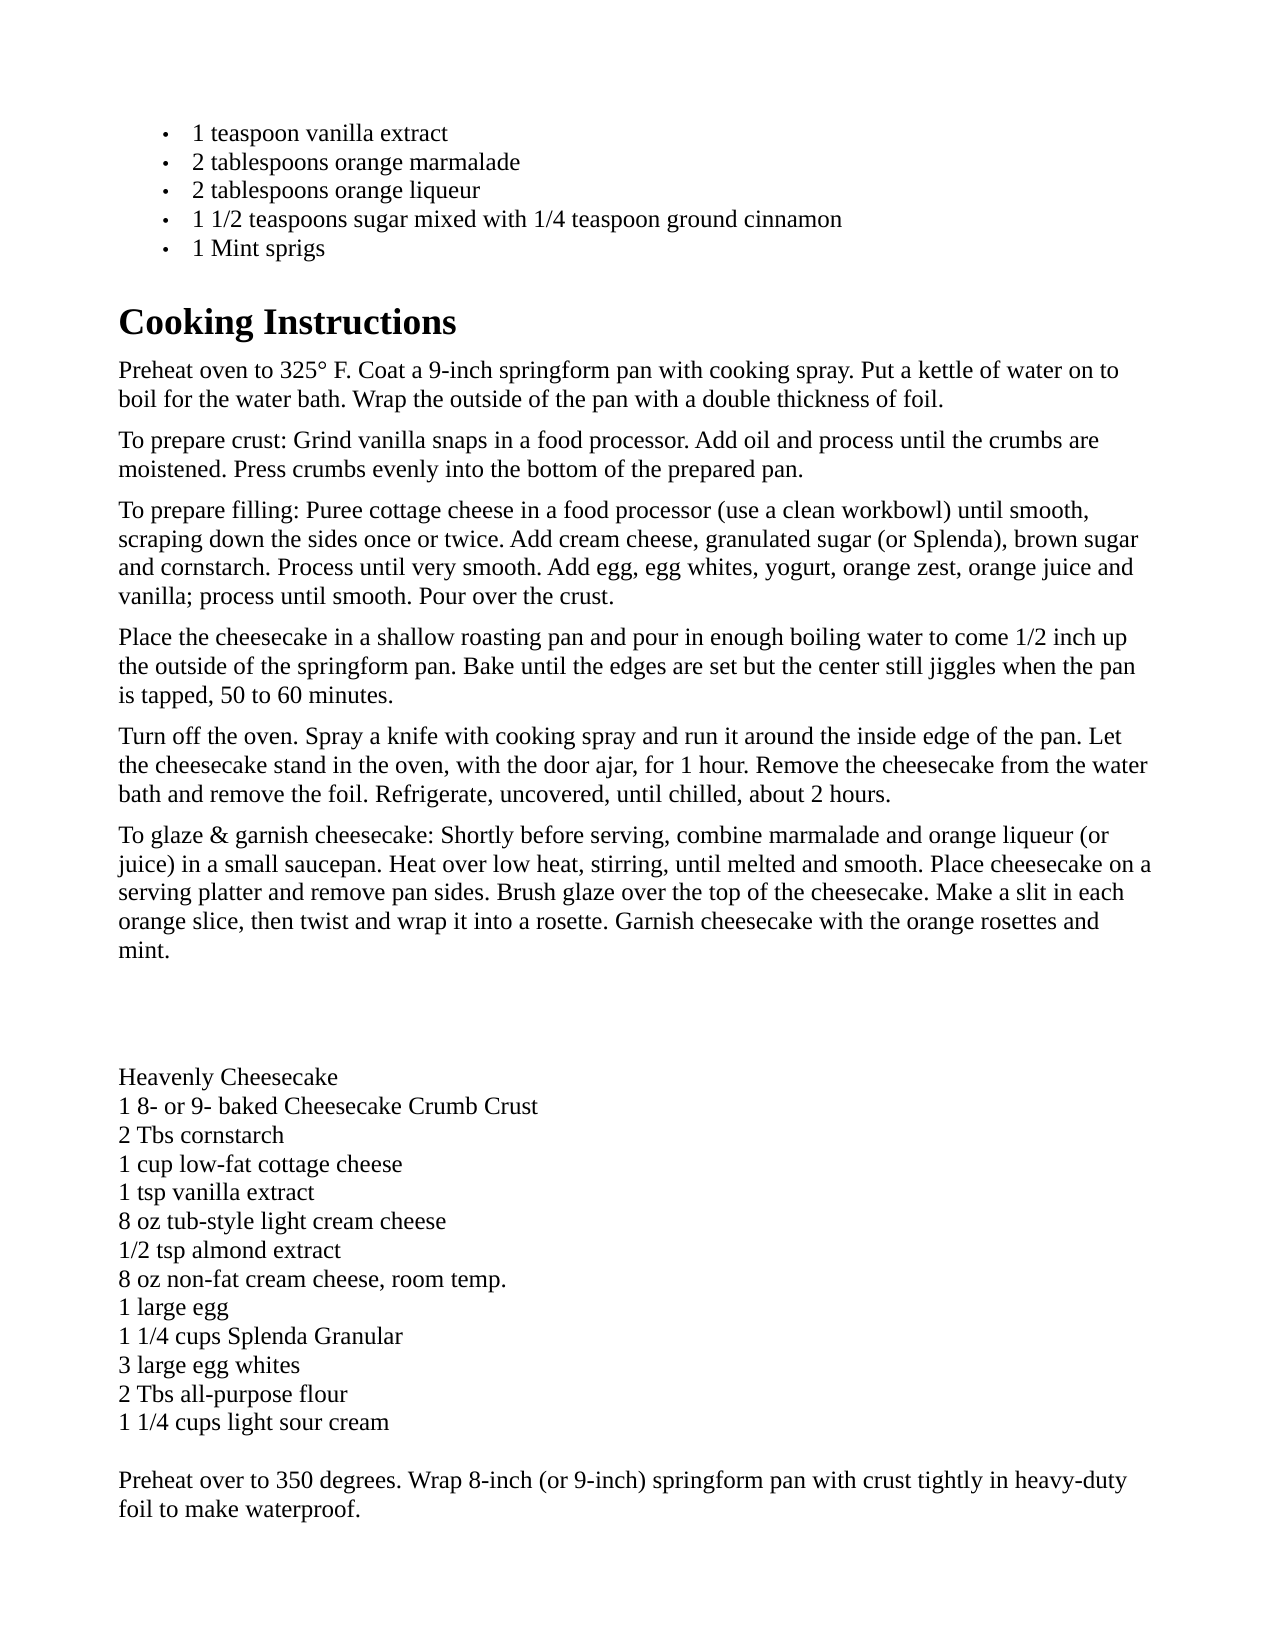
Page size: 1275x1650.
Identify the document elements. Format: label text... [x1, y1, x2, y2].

list 1 1/2 teaspoons sugar mixed with 1/4 teaspoon ground cinnamon [162, 204, 1157, 233]
text Turn off the oven. Spray a knife with cooking spray and run it around the inside edge of the pan. Let the cheesecake stand in the oven, with the door ajar, for 1 hour. Remove the cheesecake from the water bath and remove the foil. Refrigerate, uncovered, until chilled, about 2 hours. [118, 721, 1157, 807]
text To prepare filling: Puree cottage cheese in a food processor (use a clean workbowl) until smooth, scraping down the sides once or twice. Add cream cheese, granulated sugar (or Splenda), brown sugar and cornstarch. Process until very smooth. Add egg, egg whites, yogurt, orange zest, orange juice and vanilla; process until smooth. Pour over the crust. [118, 495, 1157, 610]
text To glaze & garnish cheesecake: Shortly before serving, combine marmalade and orange liqueur (or juice) in a small saucepan. Heat over low heat, stirring, until melted and smooth. Place cheesecake on a serving platter and remove pan sides. Brush glaze over the top of the cheesecake. Make a slit in each orange slice, then twist and wrap it into a rosette. Garnish cheesecake with the orange rosettes and mint. [118, 820, 1157, 964]
list 1 teaspoon vanilla extract [162, 118, 1157, 147]
list 1 Mint sprigs [162, 233, 1157, 262]
subtitle Cooking Instructions [118, 299, 1157, 342]
list 2 tablespoons orange liqueur [162, 176, 1157, 204]
text Heavenly Cheesecake 1 8- or 9- baked Cheesecake Crumb Crust 2 Tbs cornstarch 1 cup low-fat cottage cheese 1 tsp vanilla extract 8 oz tub-style light cream cheese 1/2 tsp almond extract 8 oz non-fat cream cheese, room temp. 1 large egg 1 1/4 cups Splenda Granular 3 large egg whites 2 Tbs all-purpose flour 1 1/4 cups light sour cream Preheat over to 350 degrees. Wrap 8-inch (or 9-inch) springform pan with crust tightly in heavy-duty foil to make waterproof. [118, 1062, 1157, 1522]
text Preheat oven to 325° F. Coat a 9-inch springform pan with cooking spray. Put a kettle of water on to boil for the water bath. Wrap the outside of the pan with a double thickness of foil. [118, 355, 1157, 412]
list 2 tablespoons orange marmalade [162, 147, 1157, 176]
text To prepare crust: Grind vanilla snaps in a food processor. Add oil and process until the crumbs are moistened. Press crumbs evenly into the bottom of the prepared pan. [118, 425, 1157, 482]
text Place the cheesecake in a shallow roasting pan and pour in enough boiling water to come 1/2 inch up the outside of the springform pan. Bake until the edges are set but the center still jiggles when the pan is tapped, 50 to 60 minutes. [118, 622, 1157, 709]
